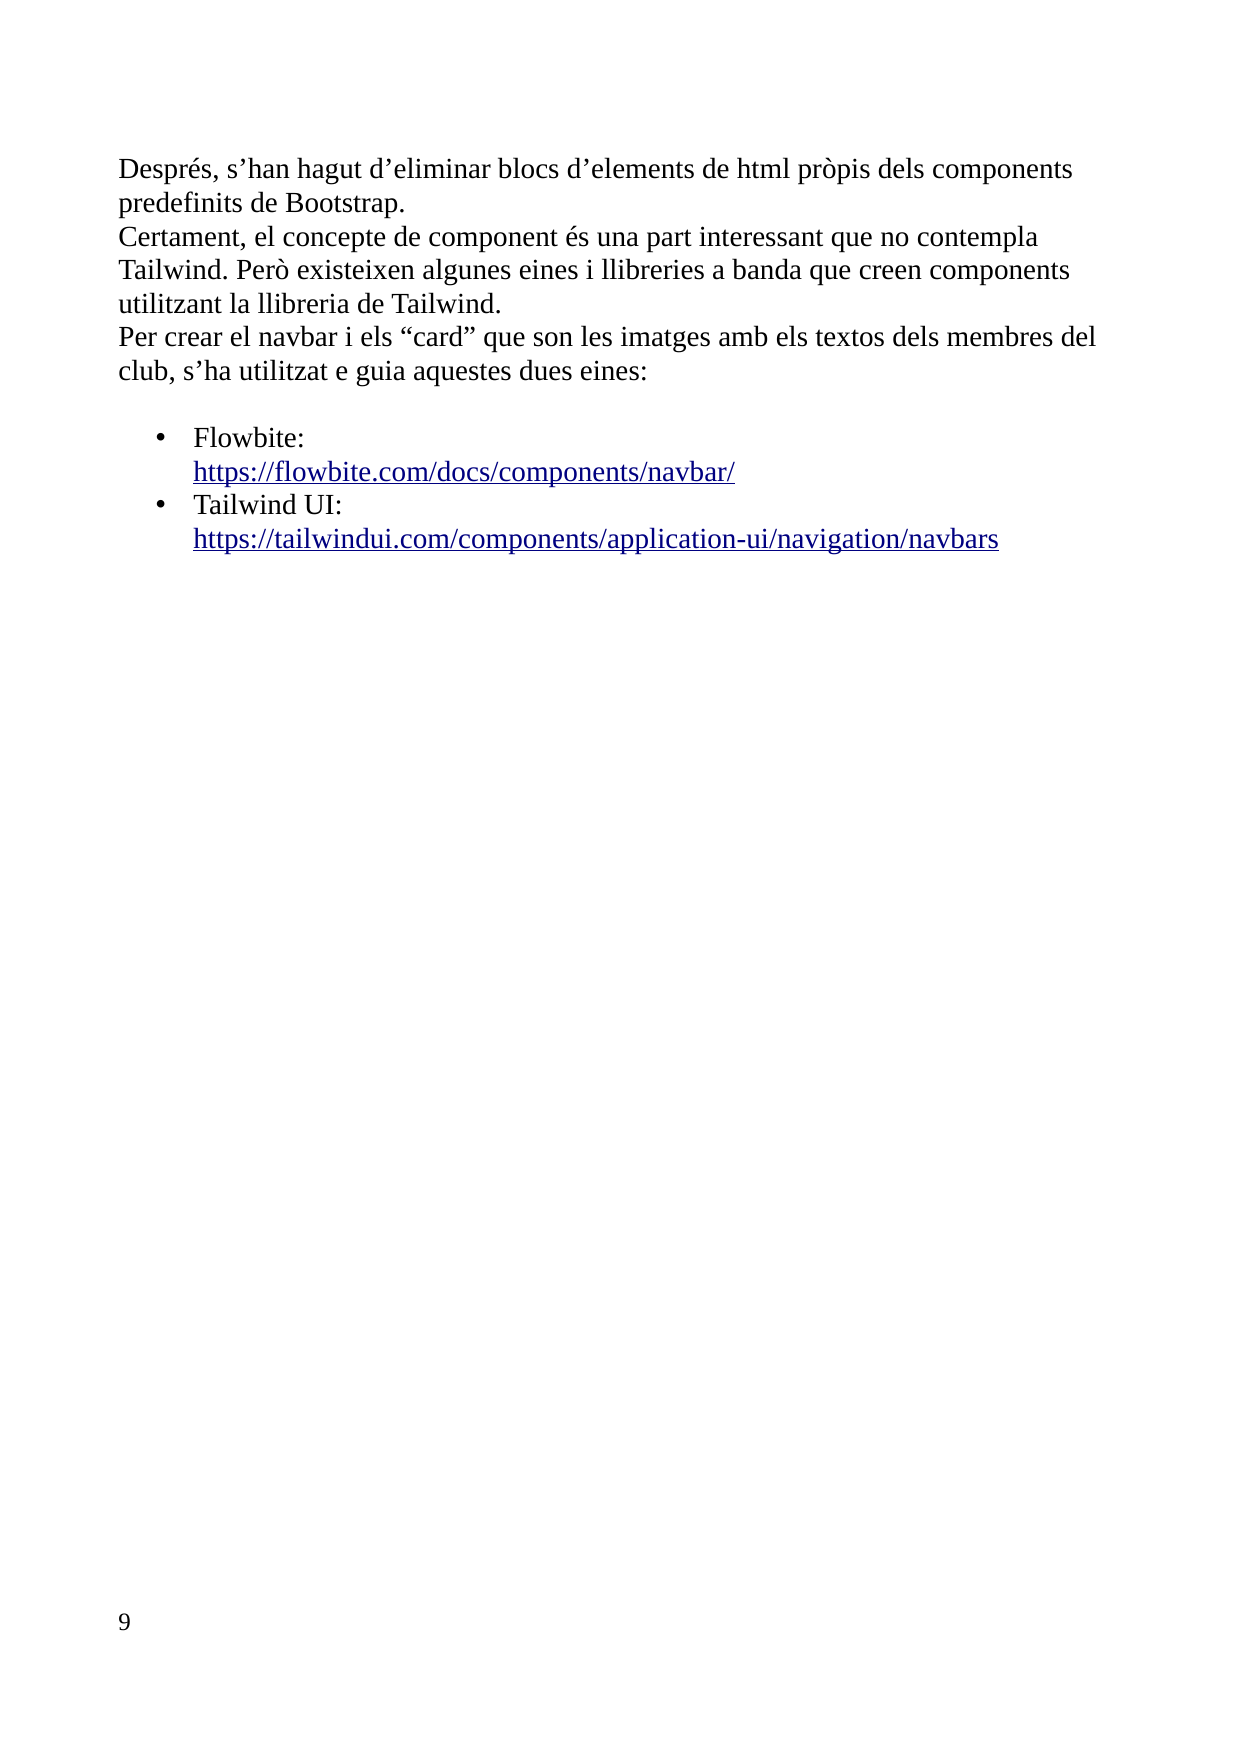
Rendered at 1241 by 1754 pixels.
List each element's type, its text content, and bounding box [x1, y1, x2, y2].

text Certament, el concepte de component és una part interessant que no contempla Tailwind. Però existeixen algunes eines i llibreries a banda que creen components utilitzant la llibreria de Tailwind. [118, 219, 1122, 319]
list Tailwind UI: https://tailwindui.com/components/application-ui/navigation/navbars [156, 487, 1122, 554]
list Flowbite: https://flowbite.com/docs/components/navbar/ [156, 420, 1122, 487]
text Després, s’han hagut d’eliminar blocs d’elements de html pròpis dels components predefinits de Bootstrap. [118, 152, 1122, 219]
text Per crear el navbar i els “card” que son les imatges amb els textos dels membres del club, s’ha utilitzat e guia aquestes dues eines: [118, 319, 1122, 420]
